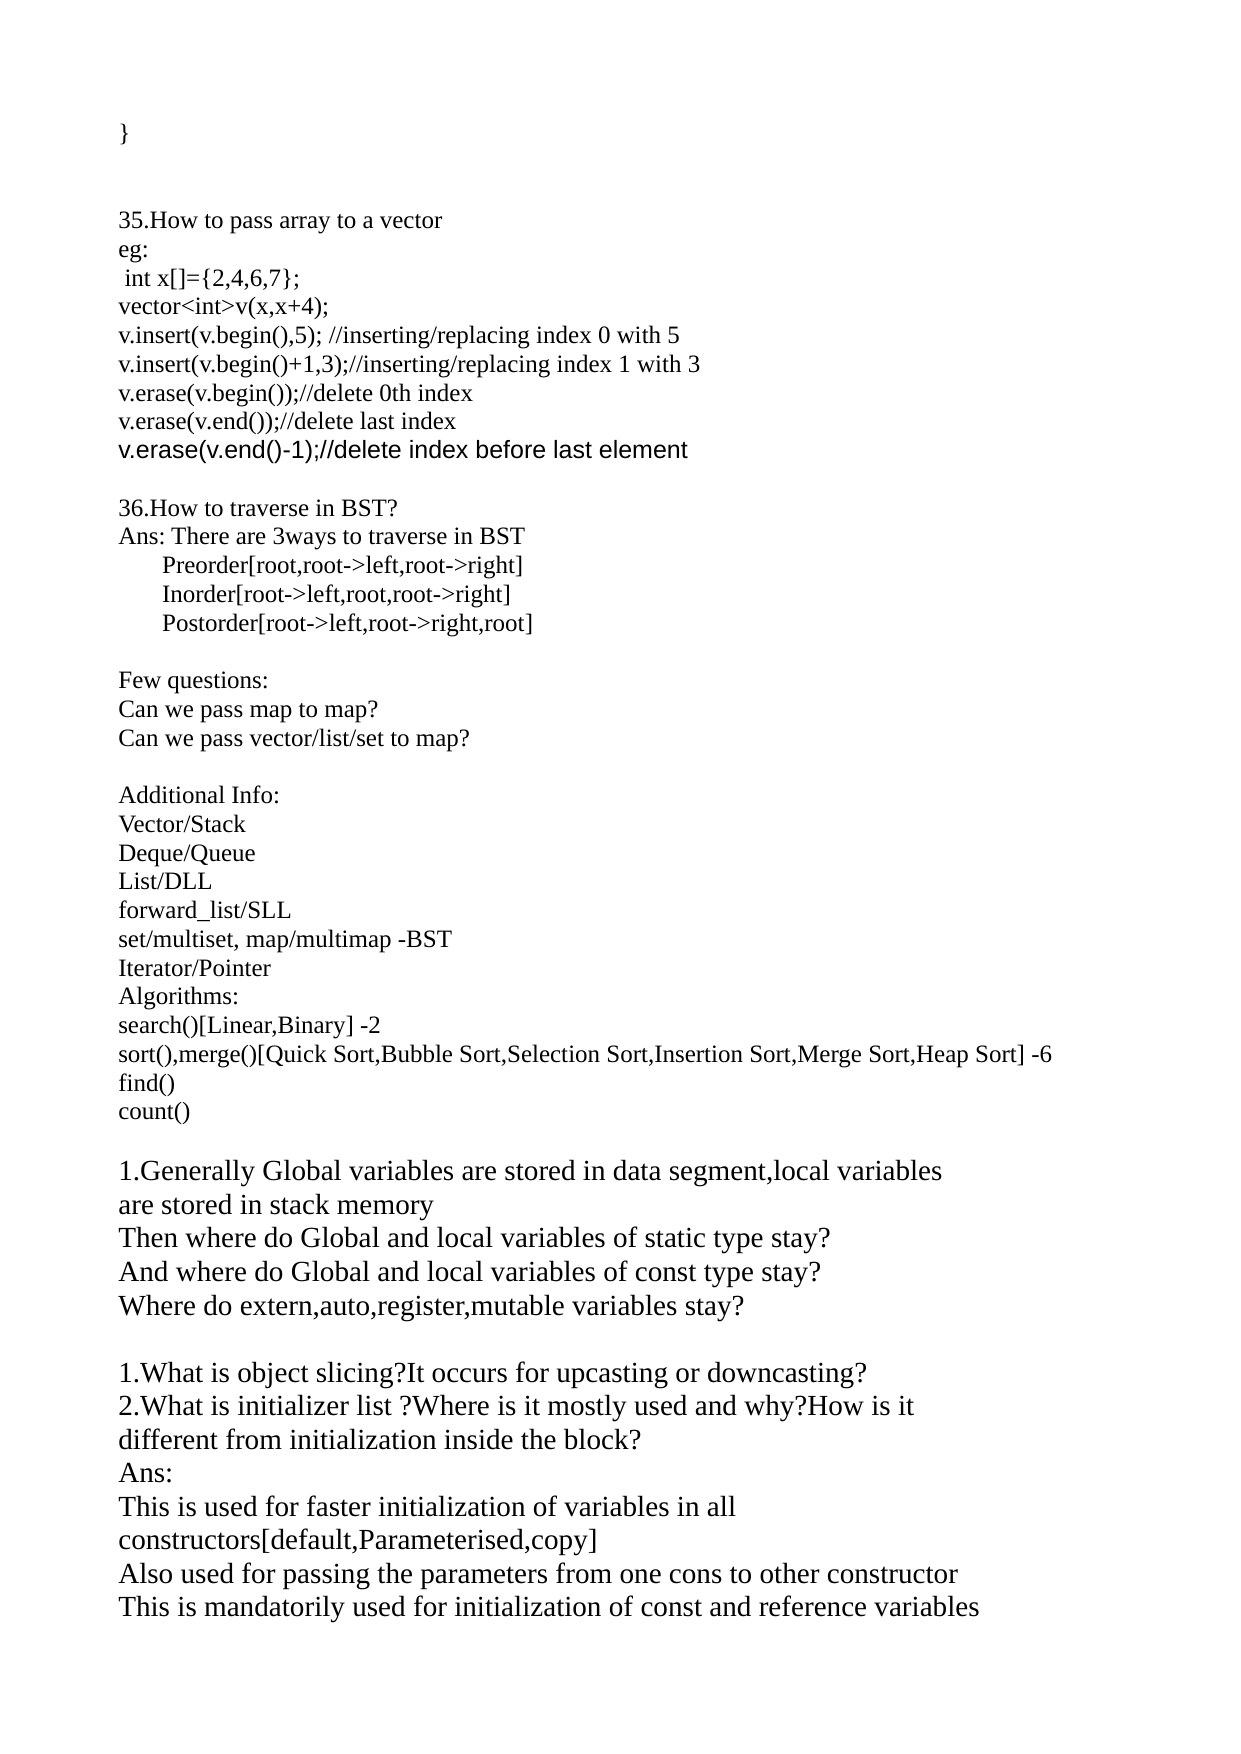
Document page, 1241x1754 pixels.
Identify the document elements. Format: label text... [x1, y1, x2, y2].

text 36.How to traverse in BST? Ans: There are 3ways to traverse in BST Preorder[root,root->left,root->right] Inorder[root->left,root,root->right] Postorder[root->left,root->right,root] Few questions: Can we pass map to map? Can we pass vector/list/set to map? Additional Info: Vector/Stack Deque/Queue List/DLL forward_list/SLL set/multiset, map/multimap -BST Iterator/Pointer Algorithms: search()[Linear,Binary] -2 sort(),merge()[Quick Sort,Bubble Sort,Selection Sort,Insertion Sort,Merge Sort,Heap Sort] -6 find() count() [118, 464, 1122, 1125]
text v.erase(v.begin());//delete 0th index [118, 378, 1122, 406]
text int x[]={2,4,6,7}; [118, 263, 1122, 291]
text v.erase(v.end());//delete last index [118, 406, 1122, 435]
text } [118, 118, 1122, 176]
text 1.Generally Global variables are stored in data segment,local variables are stored in stack memory Then where do Global and local variables of static type stay? And where do Global and local variables of const type stay? Where do extern,auto,register,mutable variables stay? 1.What is object slicing?It occurs for upcasting or downcasting? 2.What is initializer list ?Where is it mostly used and why?How is it different from initialization inside the block? Ans: This is used for faster initialization of variables in all constructors[default,Parameterised,copy] Also used for passing the parameters from one cons to other constructor This is mandatorily used for initialization of const and reference variables [118, 1153, 1122, 1623]
text eg: [118, 234, 1122, 263]
text vector<int>v(x,x+4); [118, 291, 1122, 320]
text v.insert(v.begin(),5); //inserting/replacing index 0 with 5 [118, 320, 1122, 349]
text 35.How to pass array to a vector [118, 205, 1122, 234]
text v.erase(v.end()-1);//delete index before last element [118, 435, 1122, 464]
text v.insert(v.begin()+1,3);//inserting/replacing index 1 with 3 [118, 349, 1122, 378]
